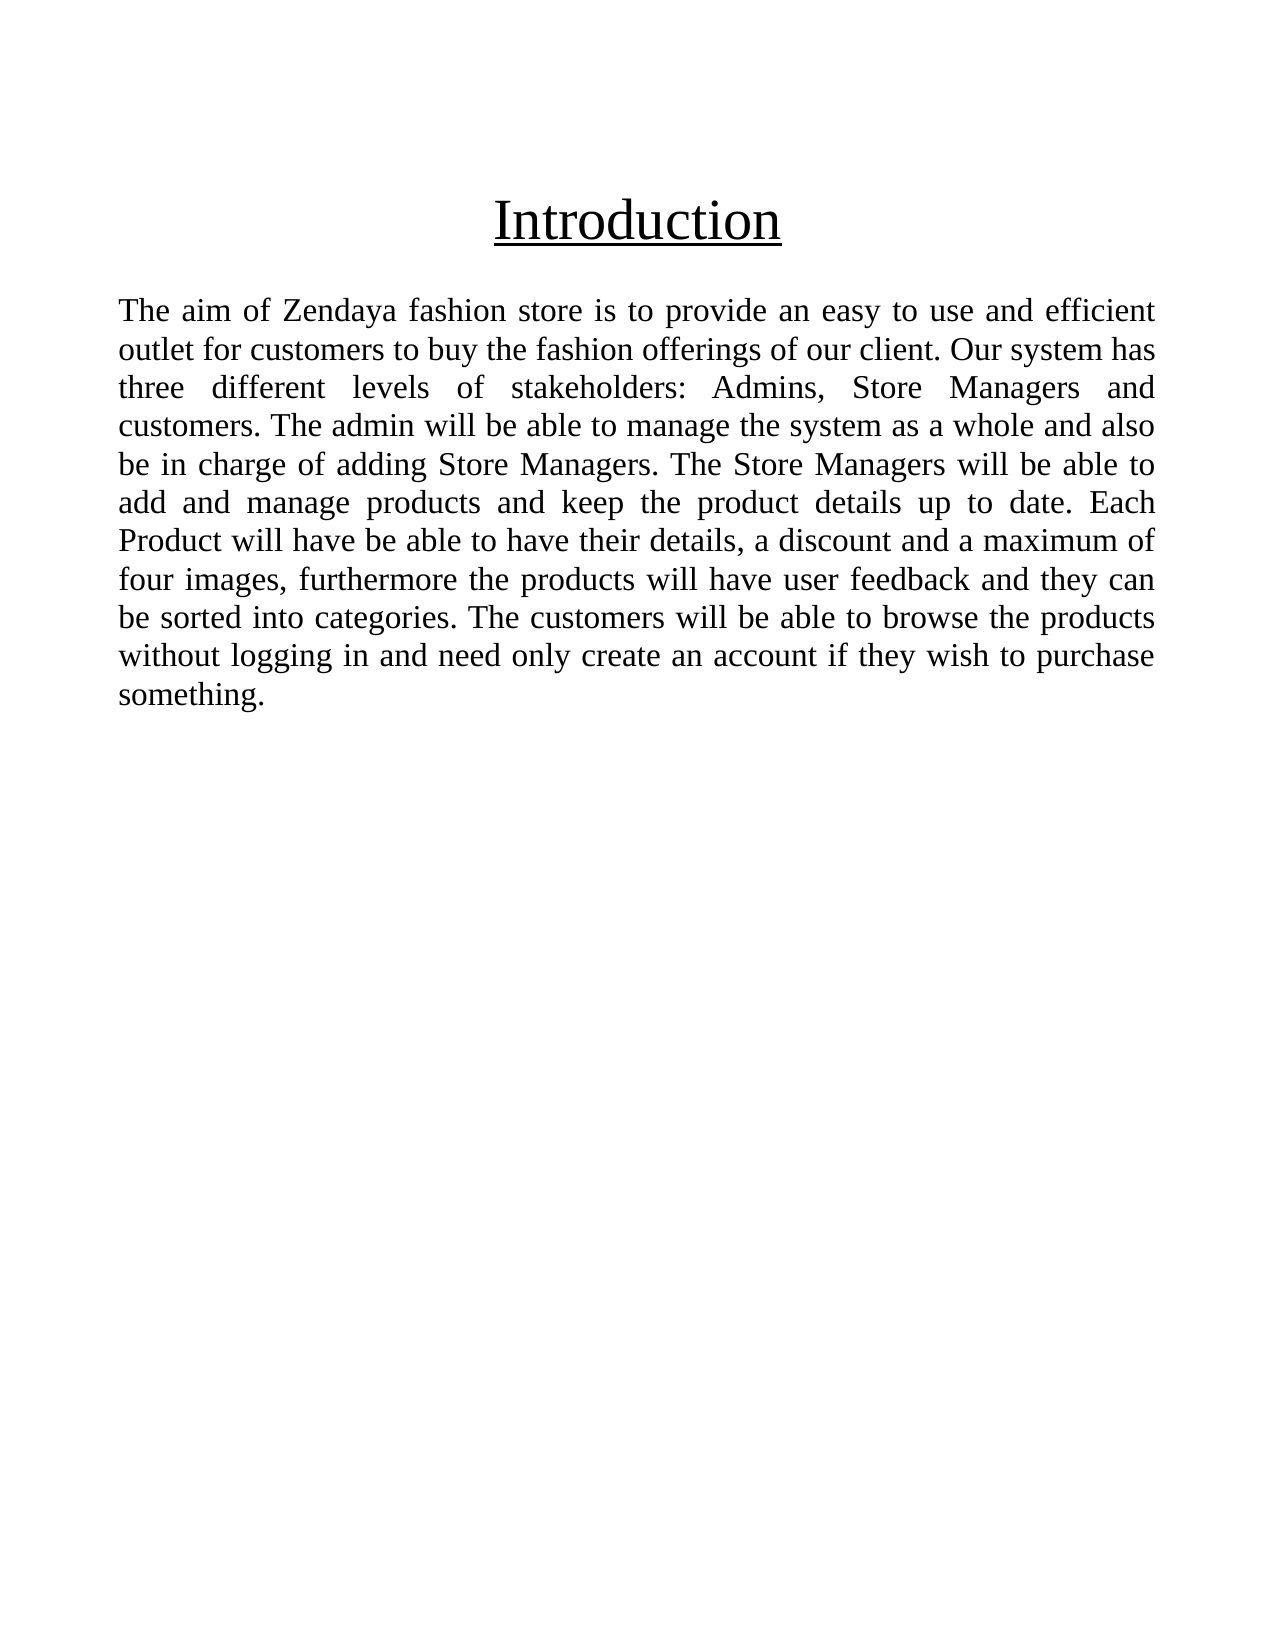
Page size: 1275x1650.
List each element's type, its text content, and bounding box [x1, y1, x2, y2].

text The aim of Zendaya fashion store is to provide an easy to use and efficient outlet for customers to buy the fashion offerings of our client. Our system has three different levels of stakeholders: Admins, Store Managers and customers. The admin will be able to manage the system as a whole and also be in charge of adding Store Managers. The Store Managers will be able to add and manage products and keep the product details up to date. Each Product will have be able to have their details, a discount and a maximum of four images, furthermore the products will have user feedback and they can be sorted into categories. The customers will be able to browse the products without logging in and need only create an account if they wish to purchase something. [118, 291, 1157, 712]
text Introduction [118, 185, 1157, 252]
